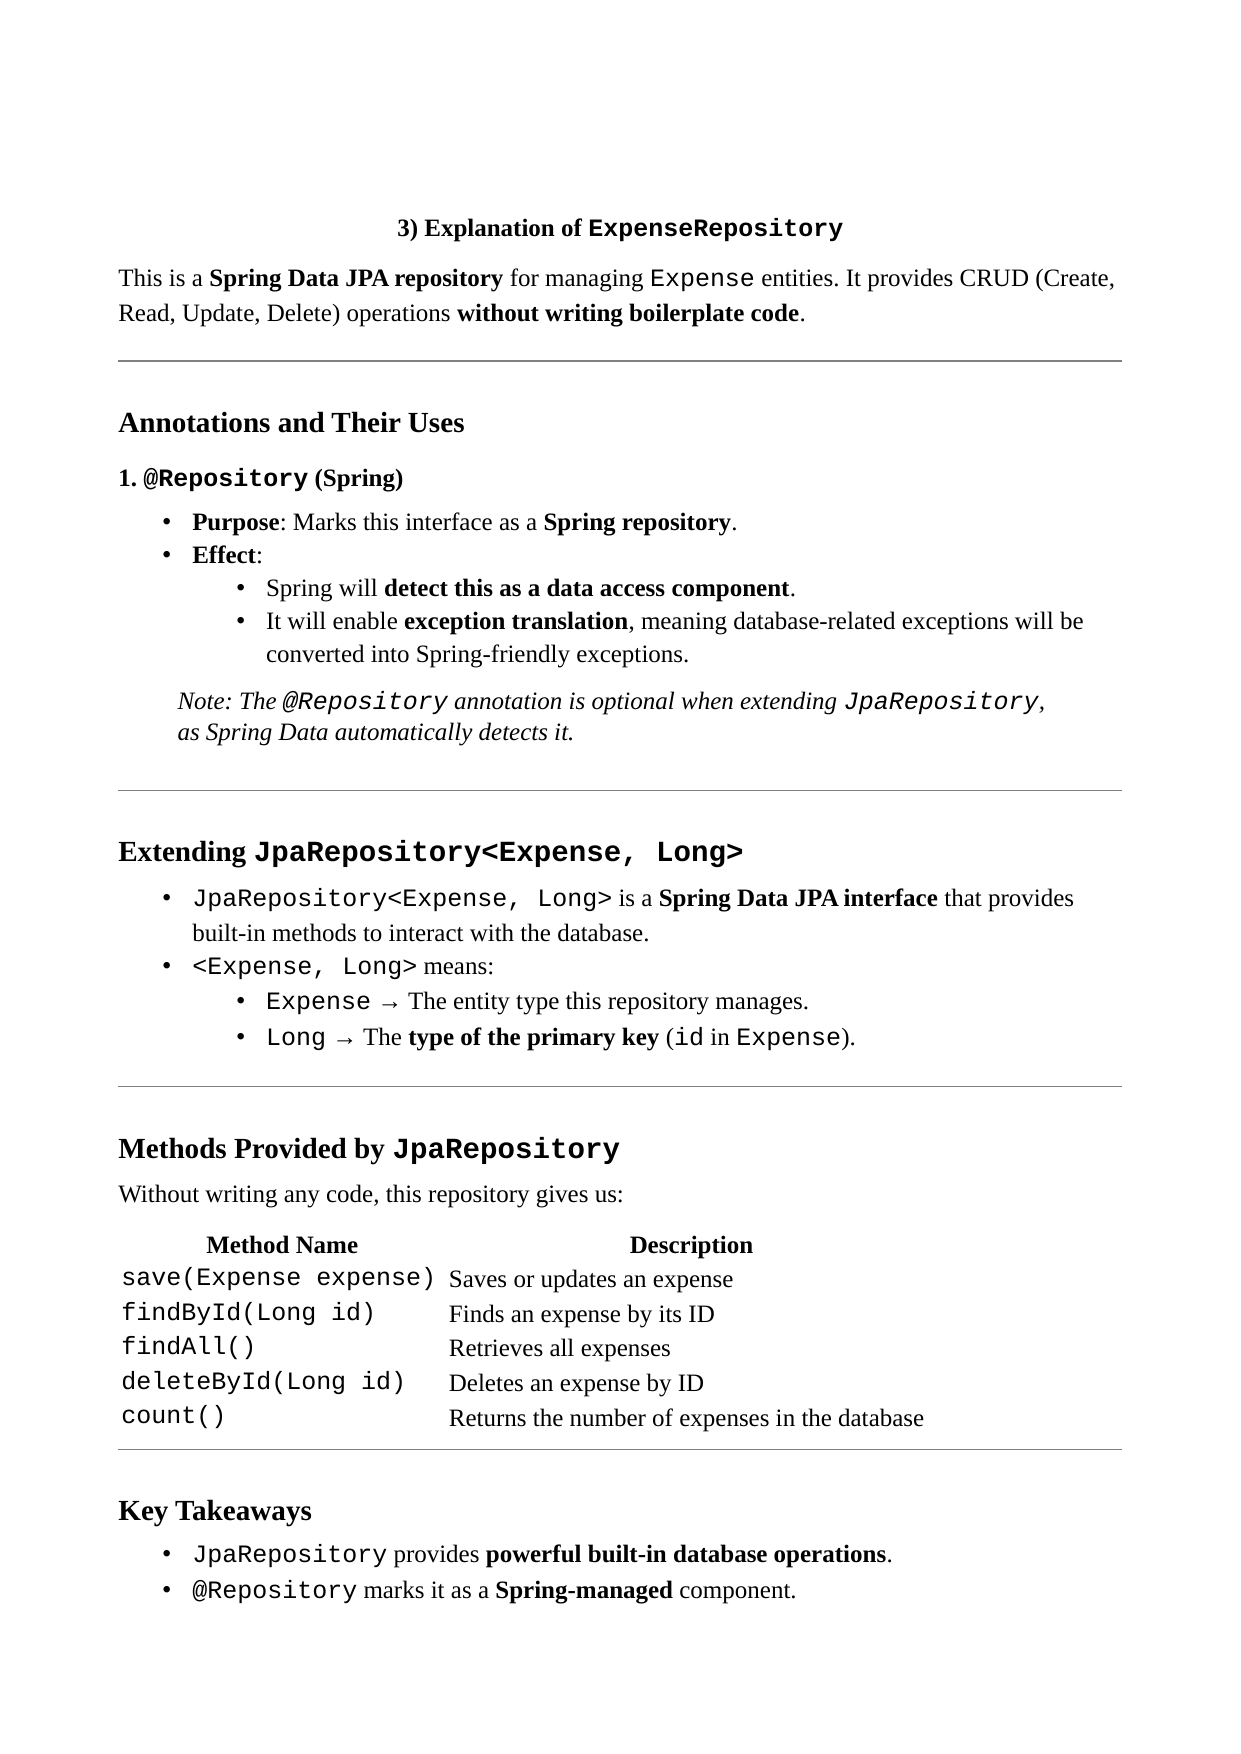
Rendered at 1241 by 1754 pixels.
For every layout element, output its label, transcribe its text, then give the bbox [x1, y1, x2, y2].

text 3) Explanation of ExpenseRepository [118, 213, 1122, 244]
text Without writing any code, this repository gives us: [118, 1179, 1122, 1208]
table_header Method Name [118, 1227, 446, 1261]
text This is a Spring Data JPA repository for managing Expense entities. It provides CRUD (Create, Read, Update, Delete) operations without writing boilerplate code. [118, 263, 1122, 327]
list Effect: [162, 540, 1122, 568]
list JpaRepository provides powerful built-in database operations. [162, 1539, 1122, 1570]
table_cell Deletes an expense by ID [446, 1365, 937, 1400]
list @Repository marks it as a Spring-managed component. [162, 1575, 1122, 1606]
table_cell deleteById(Long id) [118, 1365, 446, 1400]
list JpaRepository<Expense, Long> is a Spring Data JPA interface that provides built-in methods to interact with the database. [162, 883, 1122, 947]
table_cell save(Expense expense) [118, 1261, 446, 1296]
list Purpose: Marks this interface as a Spring repository. [162, 507, 1122, 536]
subtitle 1. @Repository (Spring) [118, 463, 1122, 494]
table_cell findById(Long id) [118, 1296, 446, 1331]
table_cell Returns the number of expenses in the database [446, 1400, 937, 1434]
table_cell Retrieves all expenses [446, 1331, 937, 1365]
list Spring will detect this as a data access component. [236, 573, 1122, 602]
subtitle Key Takeaways [118, 1493, 1122, 1527]
text Note: The @Repository annotation is optional when extending JpaRepository, as Spring Data automatically detects it. [177, 686, 1063, 746]
list Long → The type of the primary key (id in Expense). [236, 1022, 1122, 1053]
subtitle Methods Provided by JpaRepository [118, 1131, 1122, 1167]
subtitle Extending JpaRepository<Expense, Long> [118, 834, 1122, 870]
list Expense → The entity type this repository manages. [236, 986, 1122, 1017]
table_cell Finds an expense by its ID [446, 1296, 937, 1331]
list It will enable exception translation, meaning database-related exceptions will be converted into Spring-friendly exceptions. [236, 606, 1122, 668]
table_header Description [446, 1227, 937, 1261]
table_cell Saves or updates an expense [446, 1261, 937, 1296]
list <Expense, Long> means: [162, 951, 1122, 982]
subtitle Annotations and Their Uses [118, 405, 1122, 438]
table_cell count() [118, 1400, 446, 1434]
table_cell findAll() [118, 1331, 446, 1365]
